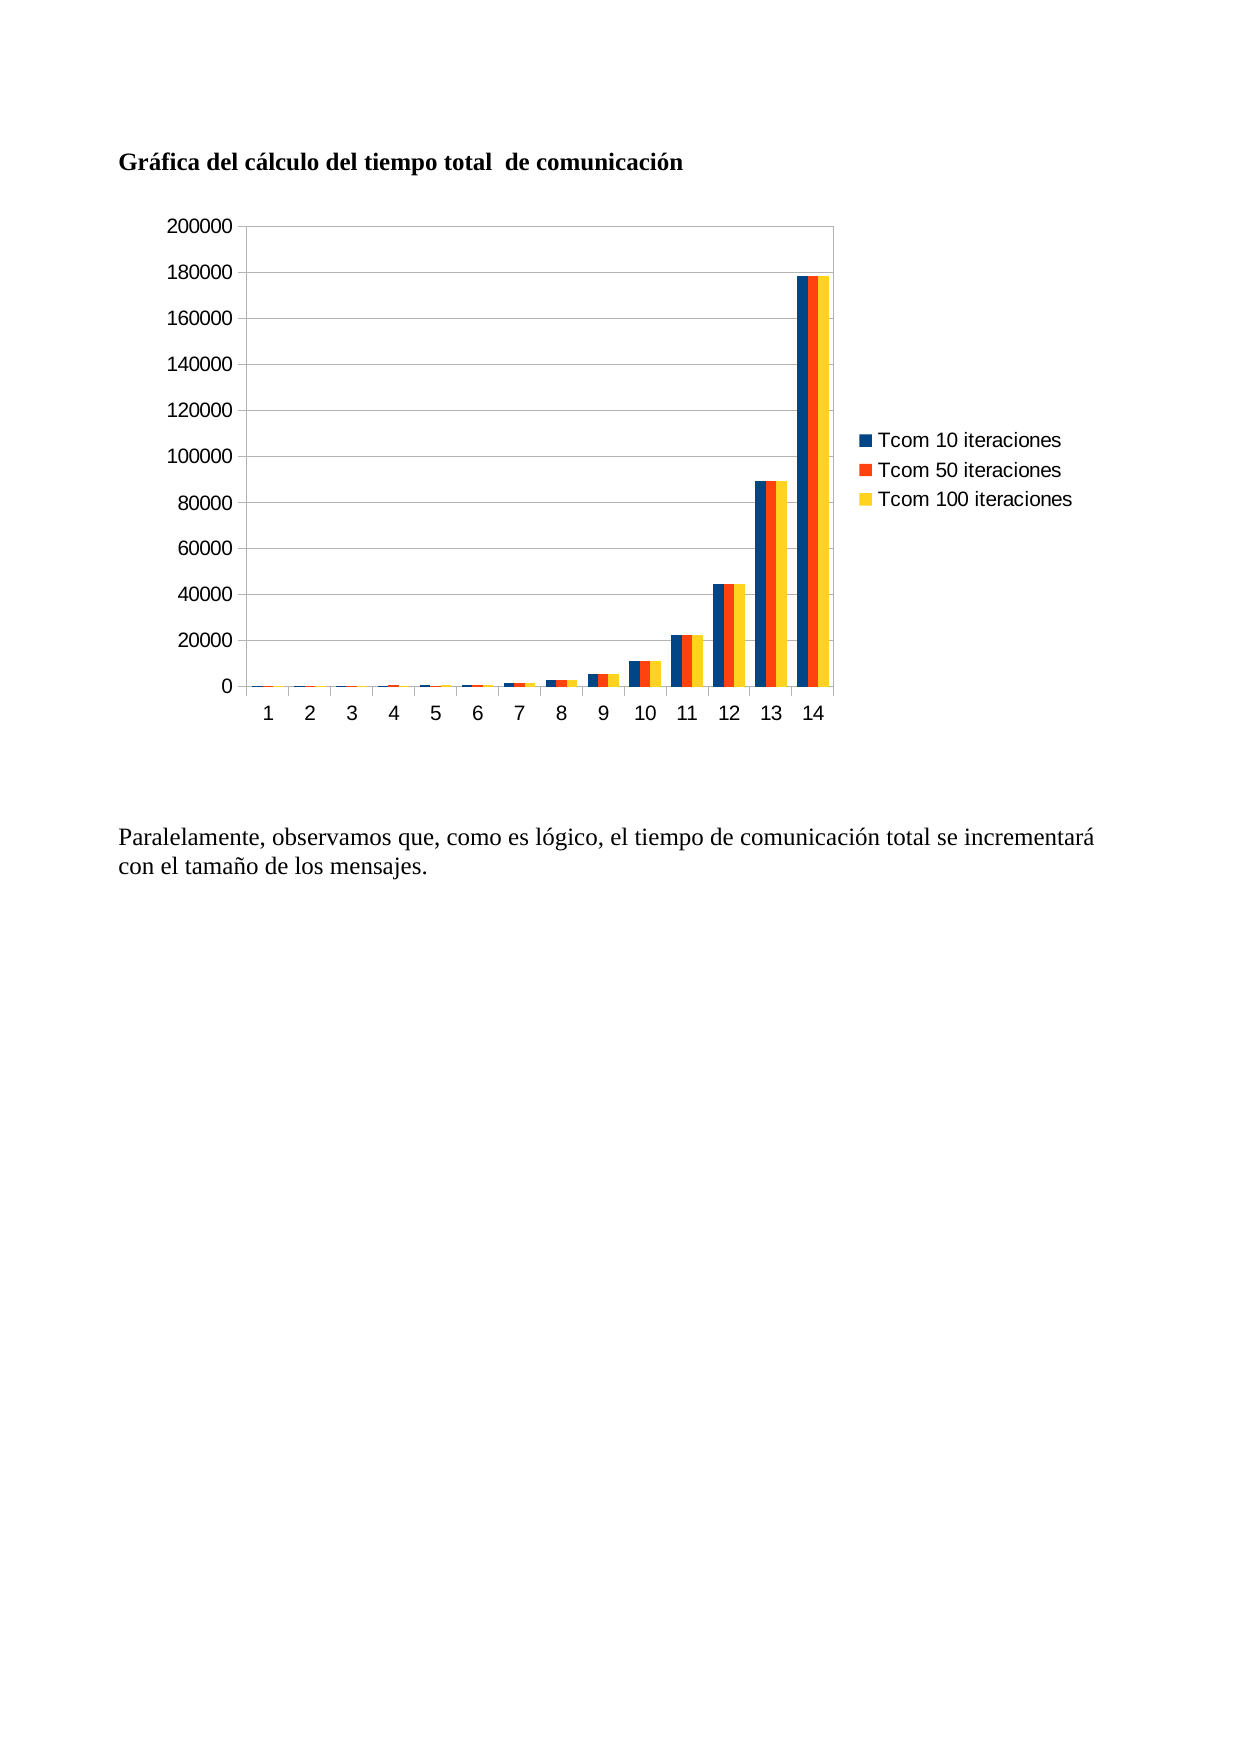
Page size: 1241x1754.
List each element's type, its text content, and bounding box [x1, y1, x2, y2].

text Gráfica del cálculo del tiempo total de comunicación [118, 147, 1122, 176]
text Paralelamente, observamos que, como es lógico, el tiempo de comunicación total se incrementará con el tamaño de los mensajes. [118, 822, 1122, 879]
